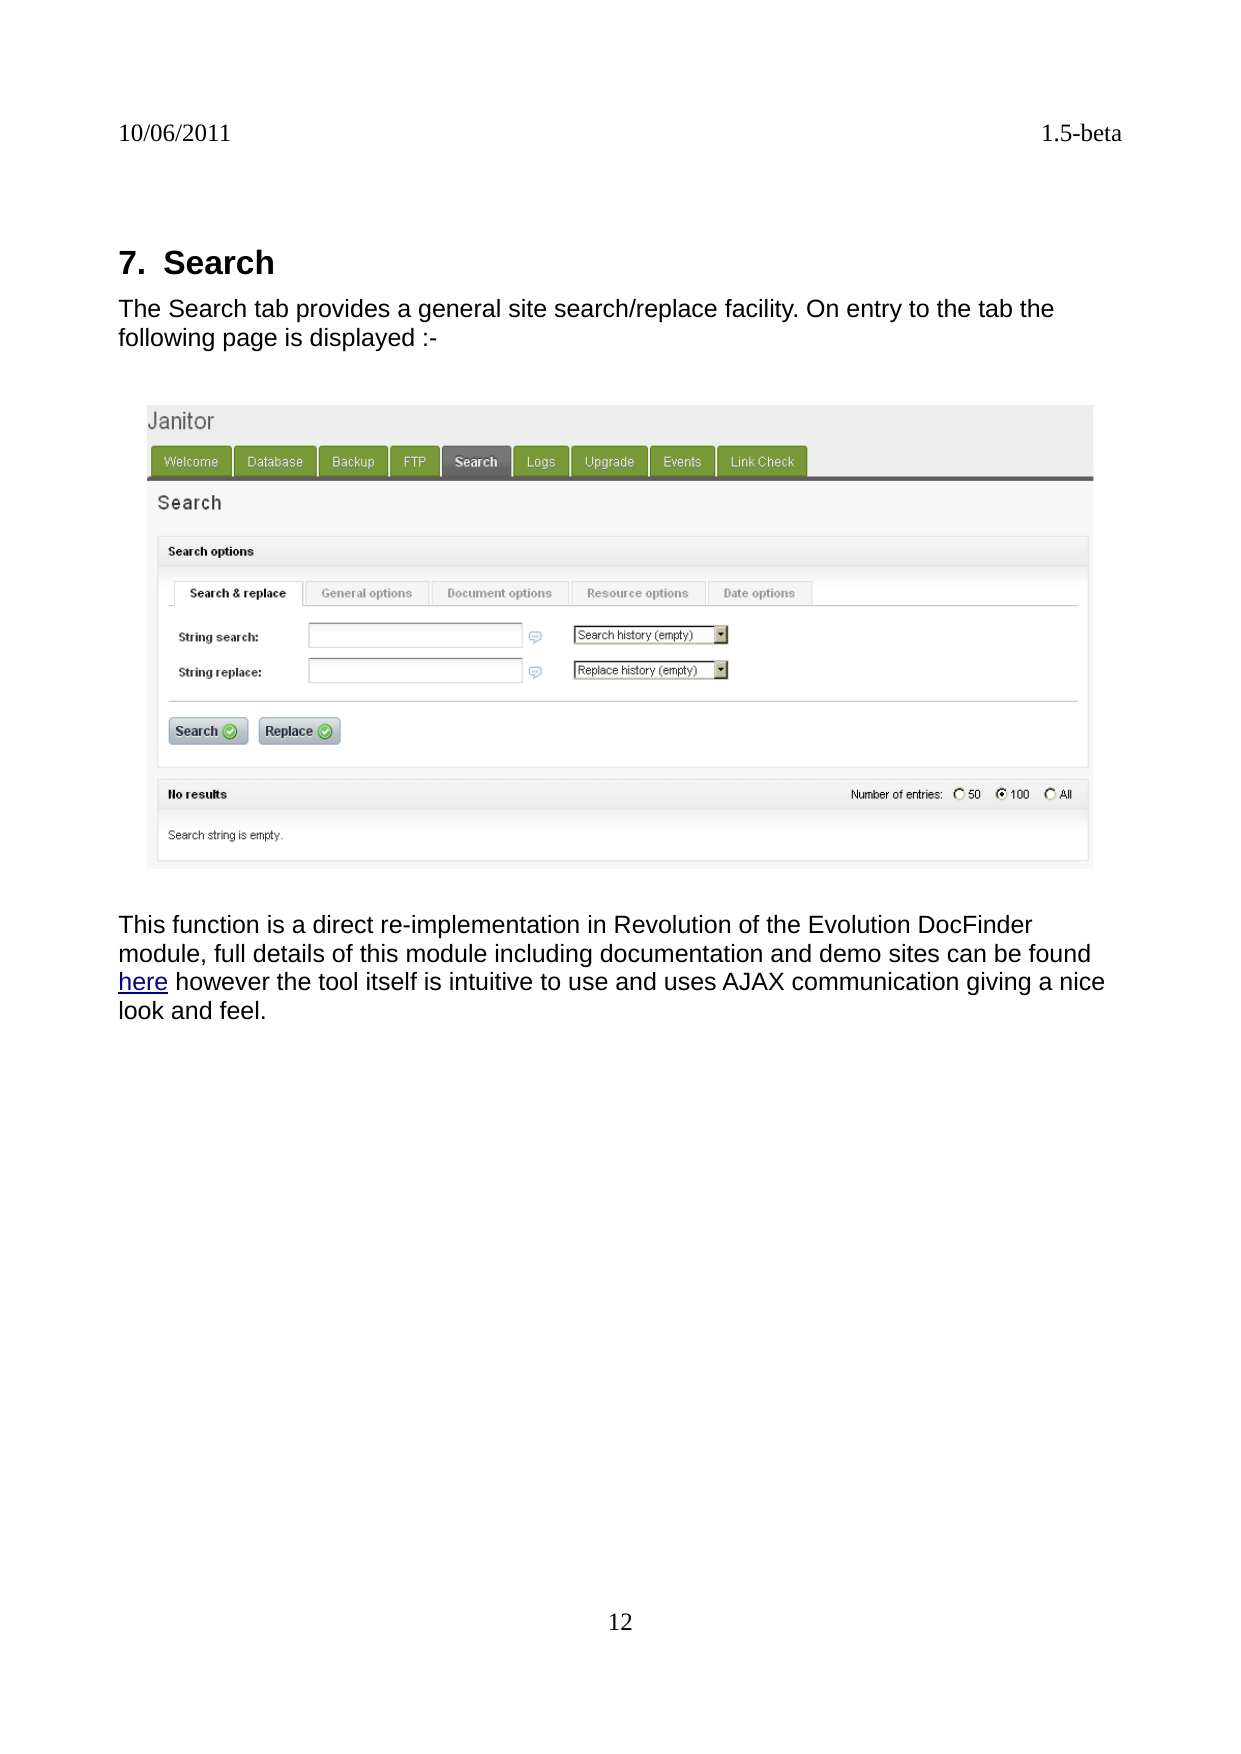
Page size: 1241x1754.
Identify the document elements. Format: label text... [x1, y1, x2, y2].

subtitle Search [118, 243, 1122, 281]
text The Search tab provides a general site search/replace facility. On entry to the tab the following page is displayed :- [118, 294, 1122, 351]
picture [146, 405, 1094, 869]
text This function is a direct re-implementation in Revolution of the Evolution DocFinder module, full details of this module including documentation and demo sites can be found here however the tool itself is intuitive to use and uses AJAX communication giving a nice look and feel. [118, 910, 1122, 1025]
